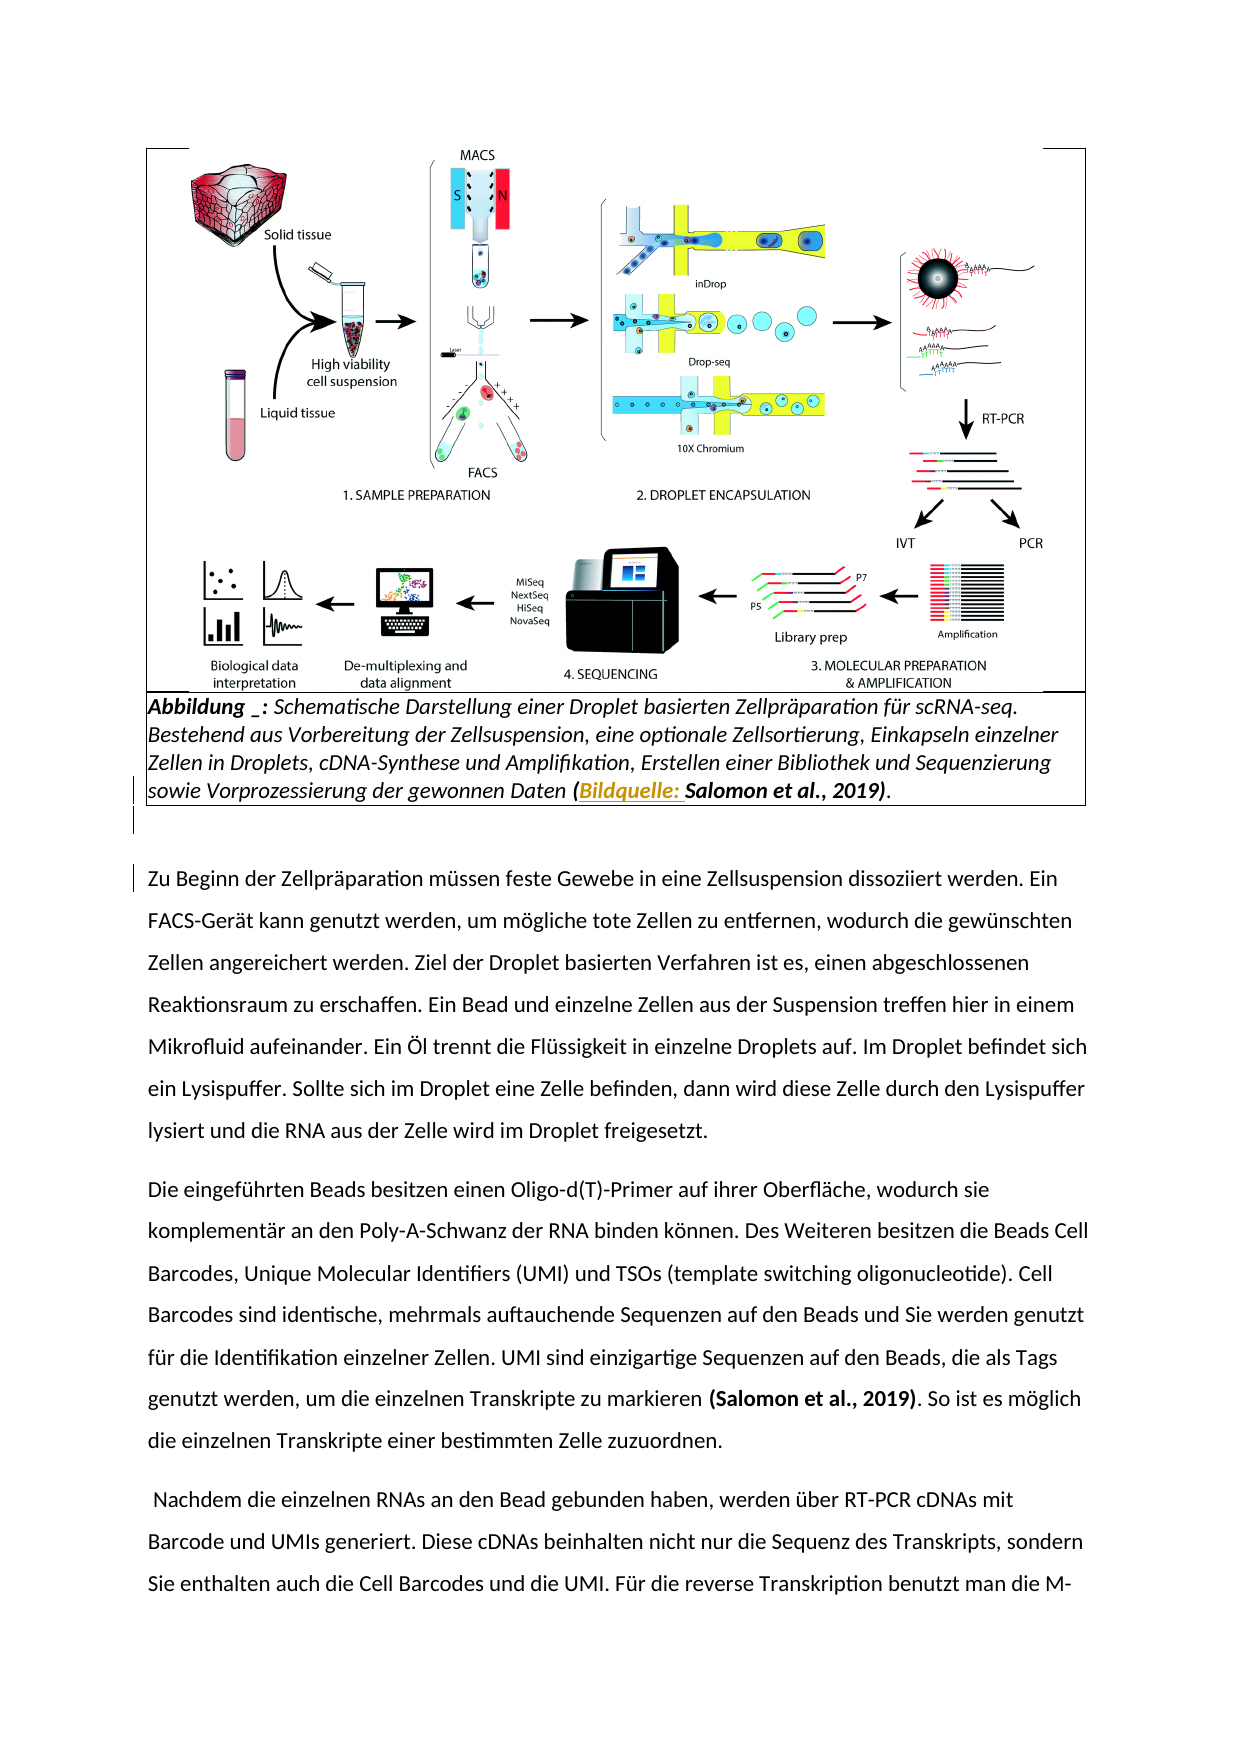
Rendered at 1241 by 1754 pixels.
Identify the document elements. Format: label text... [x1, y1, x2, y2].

table_header [1044, 149, 1085, 691]
text Die eingeführten Beads besitzen einen Oligo-d(T)-Primer auf ihrer Oberfläche, wodurch sie komplementär an den Poly-A-Schwanz der RNA binden können. Des Weiteren besitzen die Beads Cell Barcodes, Unique Molecular Identifiers (UMI) und TSOs (template switching oligonucleotide). Cell Barcodes sind identische, mehrmals auftauchende Sequenzen auf den Beads und Sie werden genutzt für die Identifikation einzelner Zellen. UMI sind einzigartige Sequenzen auf den Beads, die als Tags genutzt werden, um die einzelnen Transkripte zu markieren (Salomon et al., 2019). So ist es möglich die einzelnen Transkripte einer bestimmten Zelle zuzuordnen. [148, 1175, 1093, 1454]
table_cell Abbildung _: Schematische Darstellung einer Droplet basierten Zellpräparation für scRNA-seq. Bestehend aus Vorbereitung der Zellsuspension, eine optionale Zellsortierung, Einkapseln einzelner Zellen in Droplets, cDNA-Synthese und Amplifikation, Erstellen einer Bibliothek und Sequenzierung sowie Vorprozessierung der gewonnen Daten (Bildquelle: Salomon et al., 2019). [147, 693, 1085, 804]
text Nachdem die einzelnen RNAs an den Bead gebunden haben, werden über RT-PCR cDNAs mit Barcode und UMIs generiert. Diese cDNAs beinhalten nicht nur die Sequenz des Transkripts, sondern Sie enthalten auch die Cell Barcodes und die UMI. Für die reverse Transkription benutzt man die M- [148, 1485, 1093, 1597]
table_header [147, 149, 189, 691]
text Zu Beginn der Zellpräparation müssen feste Gewebe in eine Zellsuspension dissoziiert werden. Ein FACS-Gerät kann genutzt werden, um mögliche tote Zellen zu entfernen, wodurch die gewünschten Zellen angereichert werden. Ziel der Droplet basierten Verfahren ist es, einen abgeschlossenen Reaktionsraum zu erschaffen. Ein Bead und einzelne Zellen aus der Suspension treffen hier in einem Mikrofluid aufeinander. Ein Öl trennt die Flüssigkeit in einzelne Droplets auf. Im Droplet befindet sich ein Lysispuffer. Sollte sich im Droplet eine Zelle befinden, dann wird diese Zelle durch den Lysispuffer lysiert und die RNA aus der Zelle wird im Droplet freigesetzt. [148, 864, 1093, 1144]
picture [189, 148, 1044, 692]
